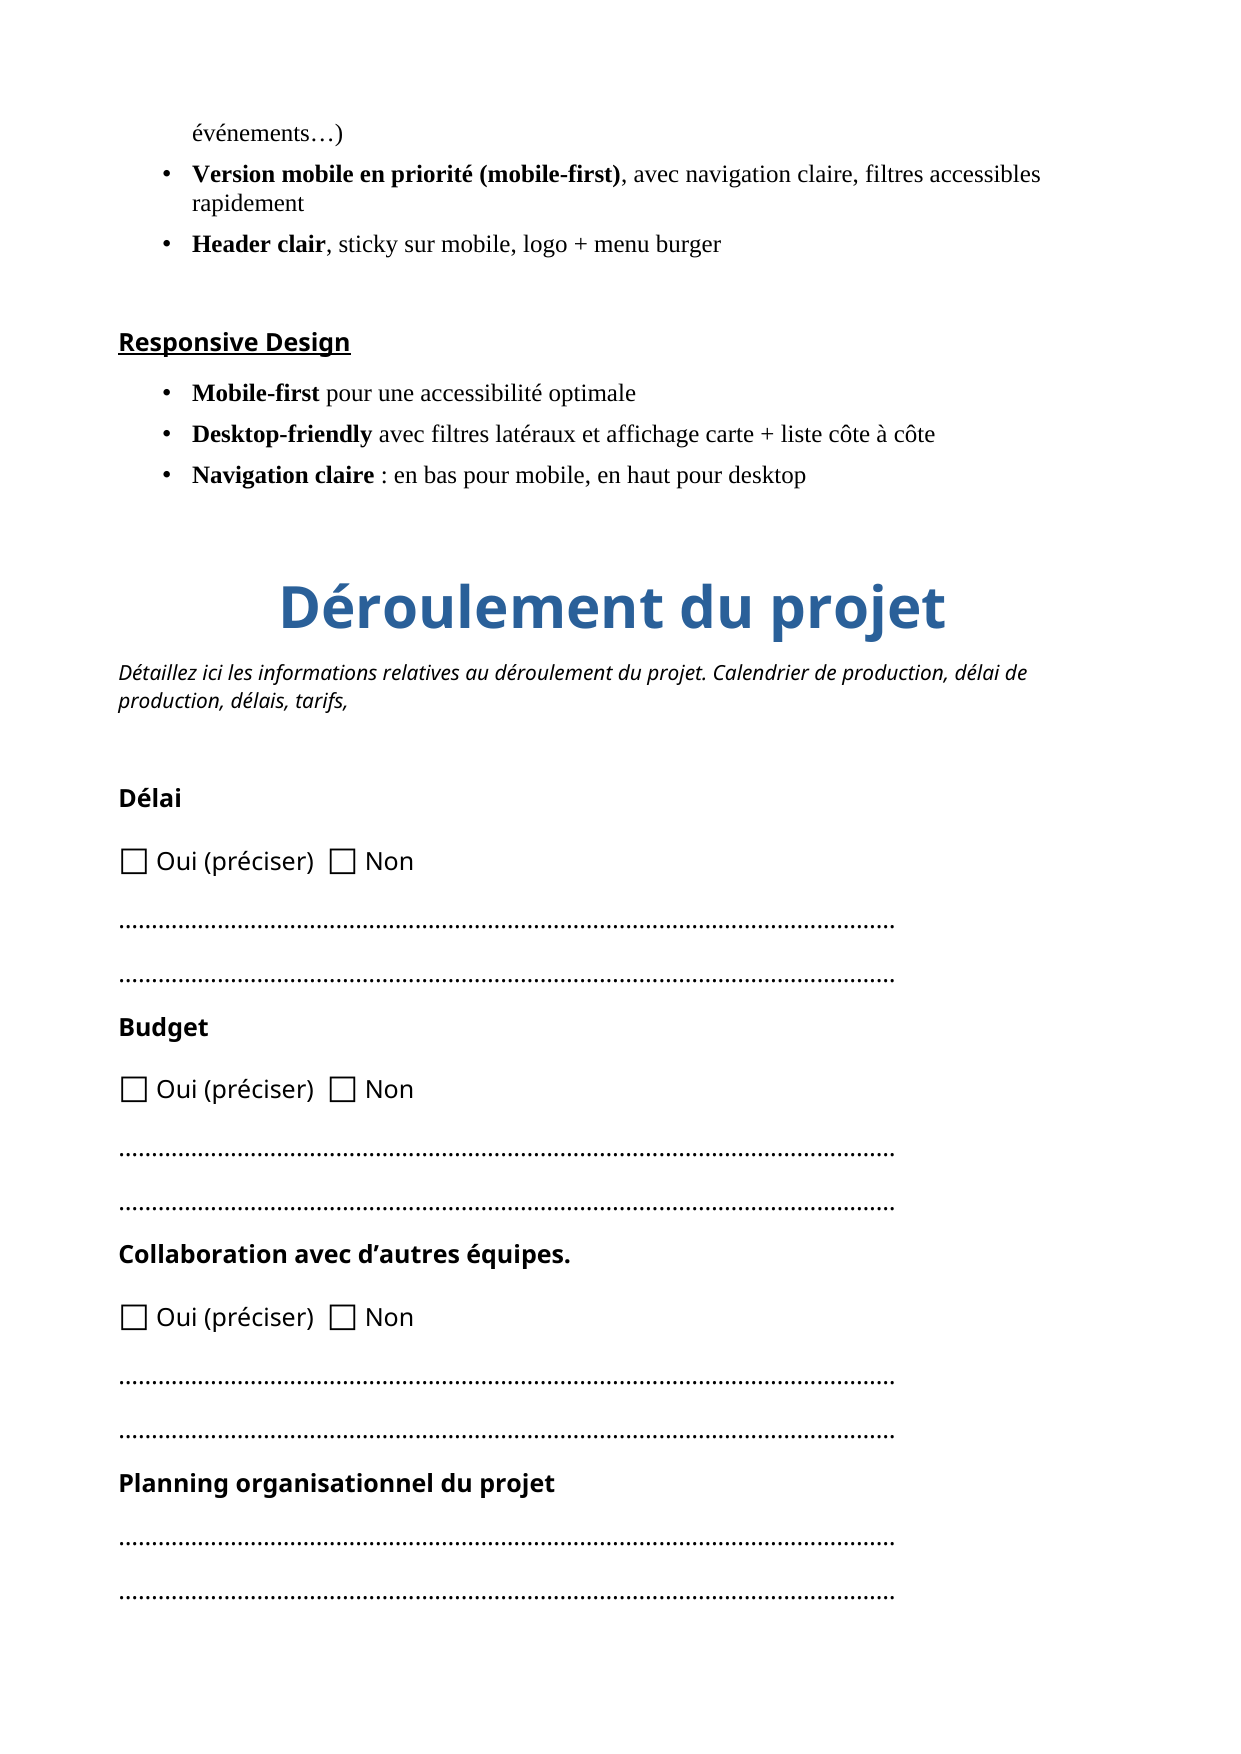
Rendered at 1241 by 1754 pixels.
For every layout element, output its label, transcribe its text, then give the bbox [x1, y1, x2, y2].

text Détaillez ici les informations relatives au déroulement du projet. Calendrier de production, délai de production, délais, tarifs, [118, 658, 1122, 715]
text □ Oui (préciser) □ Non [118, 835, 1122, 880]
text ………………………………………….…………………………………………………………… [118, 1183, 1122, 1217]
text ………………………………………….…………………………………………………………… [118, 902, 1122, 936]
title Déroulement du projet [118, 566, 1122, 646]
text Planning organisationnel du projet [118, 1465, 1122, 1499]
text Budget [118, 1009, 1122, 1043]
text ………………………………………….…………………………………………………………… [118, 1130, 1122, 1164]
text □ Oui (préciser) □ Non [118, 1291, 1122, 1336]
text ………………………………………….…………………………………………………………… [118, 955, 1122, 989]
text ………………………………………….…………………………………………………………… [118, 1519, 1122, 1553]
text ………………………………………….…………………………………………………………… [118, 1573, 1122, 1607]
text ………………………………………….…………………………………………………………… [118, 1411, 1122, 1446]
list Navigation claire : en bas pour mobile, en haut pour desktop [162, 461, 1122, 489]
text Collaboration avec d’autres équipes. [118, 1237, 1122, 1271]
text Délai [118, 781, 1122, 815]
text □ Oui (préciser) □ Non [118, 1063, 1122, 1108]
list Desktop-friendly avec filtres latéraux et affichage carte + liste côte à côte [162, 419, 1122, 448]
list Version mobile en priorité (mobile-first), avec navigation claire, filtres accessibles rapidement [162, 159, 1122, 217]
subtitle Responsive Design [118, 324, 1122, 358]
list Header clair, sticky sur mobile, logo + menu burger [162, 229, 1122, 258]
list événements…) [162, 118, 1122, 147]
text ………………………………………….…………………………………………………………… [118, 1358, 1122, 1392]
list Mobile-first pour une accessibilité optimale [162, 378, 1122, 407]
